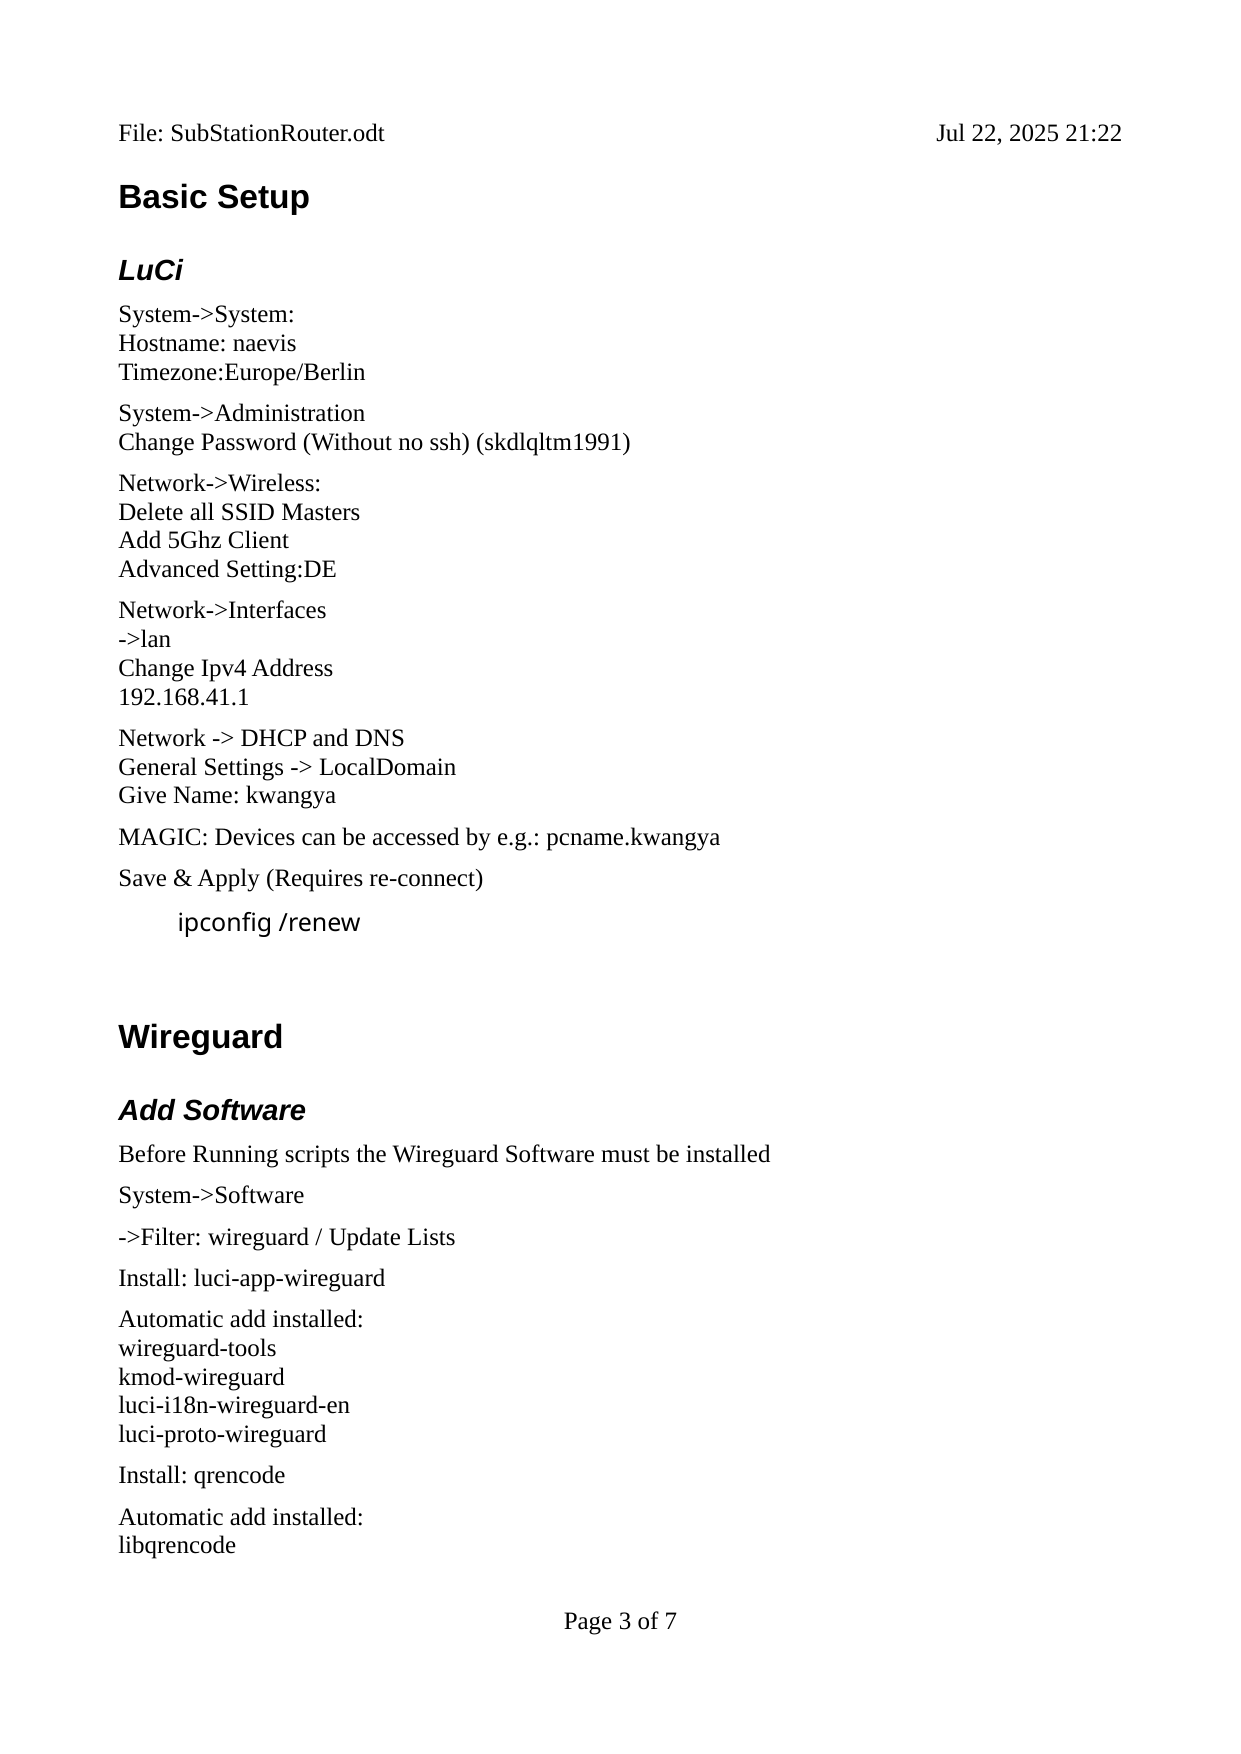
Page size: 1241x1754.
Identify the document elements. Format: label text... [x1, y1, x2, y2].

subtitle Wireguard [118, 1017, 1122, 1056]
text Install: qrencode [118, 1461, 1122, 1489]
text Install: luci-app-wireguard [118, 1263, 1122, 1292]
subtitle Add Software [118, 1093, 1122, 1127]
subtitle Basic Setup [118, 177, 1122, 216]
text Automatic add installed: libqrencode [118, 1502, 1122, 1559]
text System->Administration Change Password (Without no ssh) (skdlqltm1991) [118, 398, 1122, 456]
text ipconfig /renew [177, 904, 1122, 938]
text Save & Apply (Requires re-connect) [118, 863, 1122, 892]
text Network->Interfaces ->lan Change Ipv4 Address 192.168.41.1 [118, 596, 1122, 711]
subtitle LuCi [118, 253, 1122, 287]
text Network->Wireless: Delete all SSID Masters Add 5Ghz Client Advanced Setting:DE [118, 468, 1122, 583]
text System->System: Hostname: naevis Timezone:Europe/Berlin [118, 299, 1122, 386]
text Network -> DHCP and DNS General Settings -> LocalDomain Give Name: kwangya [118, 723, 1122, 809]
text ->Filter: wireguard / Update Lists [118, 1222, 1122, 1251]
text System->Software [118, 1181, 1122, 1209]
text MAGIC: Devices can be accessed by e.g.: pcname.kwangya [118, 822, 1122, 851]
text Before Running scripts the Wireguard Software must be installed [118, 1139, 1122, 1168]
text Automatic add installed: wireguard-tools kmod-wireguard luci-i18n-wireguard-en luci-proto-wireguard [118, 1304, 1122, 1448]
